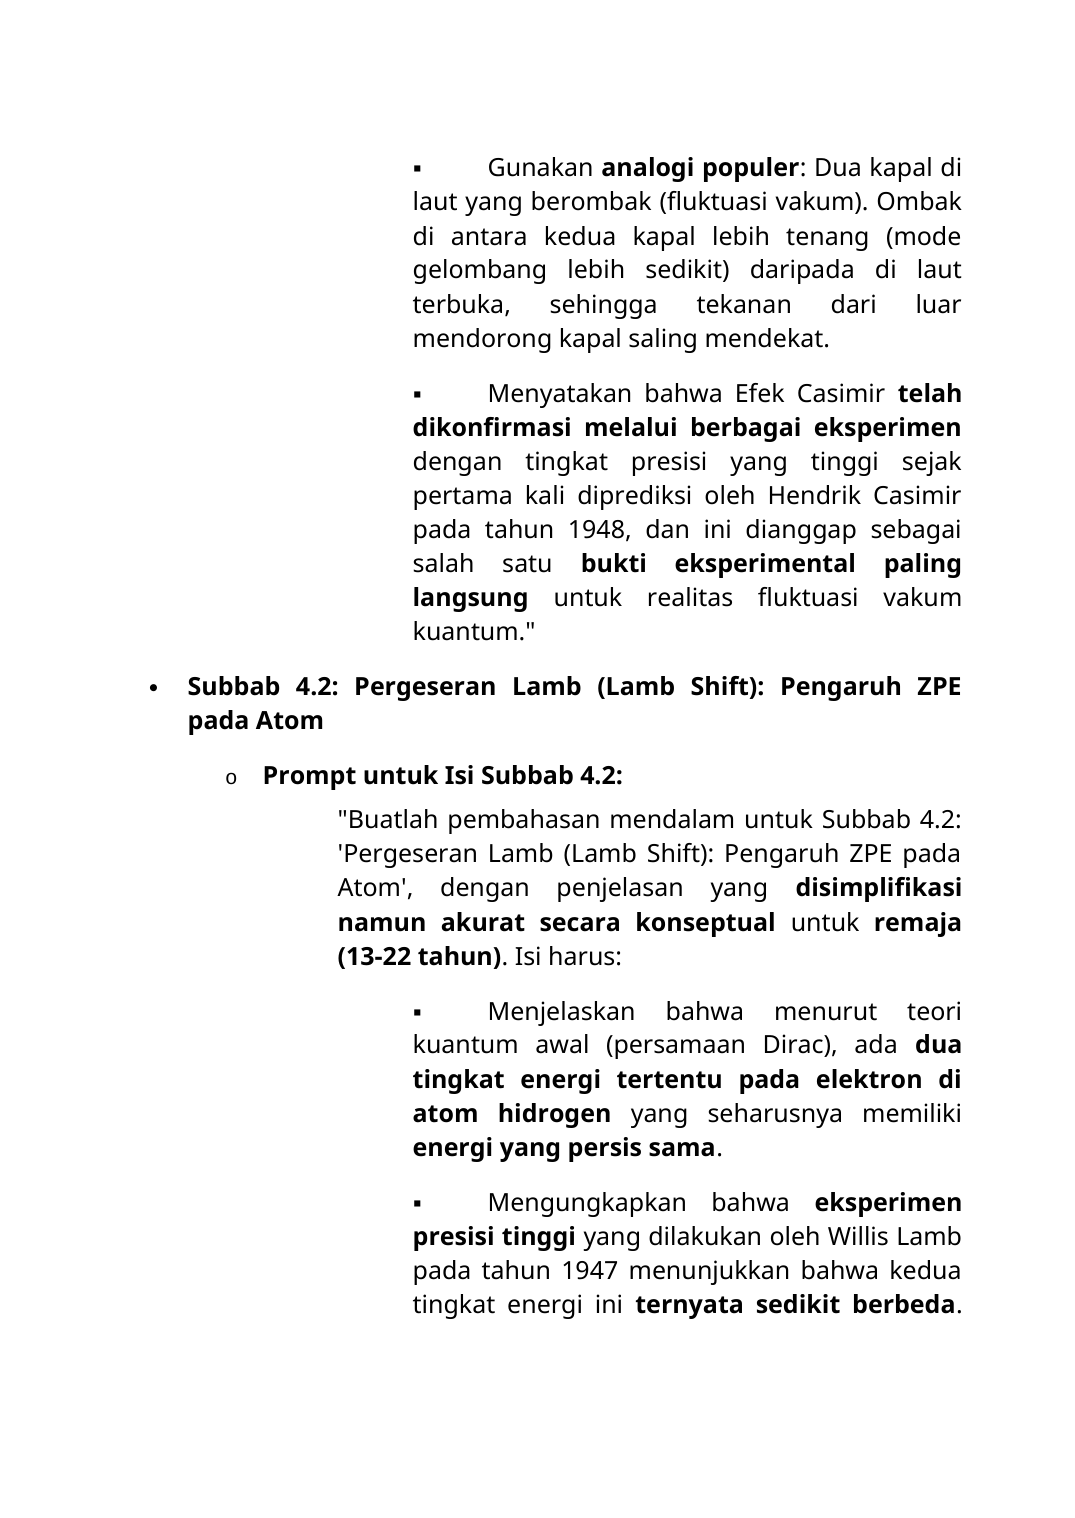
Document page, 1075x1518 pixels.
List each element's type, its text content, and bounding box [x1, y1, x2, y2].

list Menyatakan bahwa Efek Casimir telah dikonfirmasi melalui berbagai eksperimen dengan tingkat presisi yang tinggi sejak pertama kali diprediksi oleh Hendrik Casimir pada tahun 1948, dan ini dianggap sebagai salah satu bukti eksperimental paling langsung untuk realitas fluktuasi vakum kuantum." [412, 375, 962, 648]
list Mengungkapkan bahwa eksperimen presisi tinggi yang dilakukan oleh Willis Lamb pada tahun 1947 menunjukkan bahwa kedua tingkat energi ini ternyata sedikit berbeda. [412, 1184, 962, 1321]
list Prompt untuk Isi Subbab 4.2: [225, 757, 962, 792]
text "Buatlah pembahasan mendalam untuk Subbab 4.2: 'Pergeseran Lamb (Lamb Shift): Pengaruh ZPE pada Atom', dengan penjelasan yang disimplifikasi namun akurat secara konseptual untuk remaja (13-22 tahun). Isi harus: [337, 802, 962, 972]
list Subbab 4.2: Pergeseran Lamb (Lamb Shift): Pengaruh ZPE pada Atom [150, 668, 962, 737]
list Menjelaskan bahwa menurut teori kuantum awal (persamaan Dirac), ada dua tingkat energi tertentu pada elektron di atom hidrogen yang seharusnya memiliki energi yang persis sama. [412, 993, 962, 1163]
list Gunakan analogi populer: Dua kapal di laut yang berombak (fluktuasi vakum). Ombak di antara kedua kapal lebih tenang (mode gelombang lebih sedikit) daripada di laut terbuka, sehingga tekanan dari luar mendorong kapal saling mendekat. [412, 150, 962, 354]
